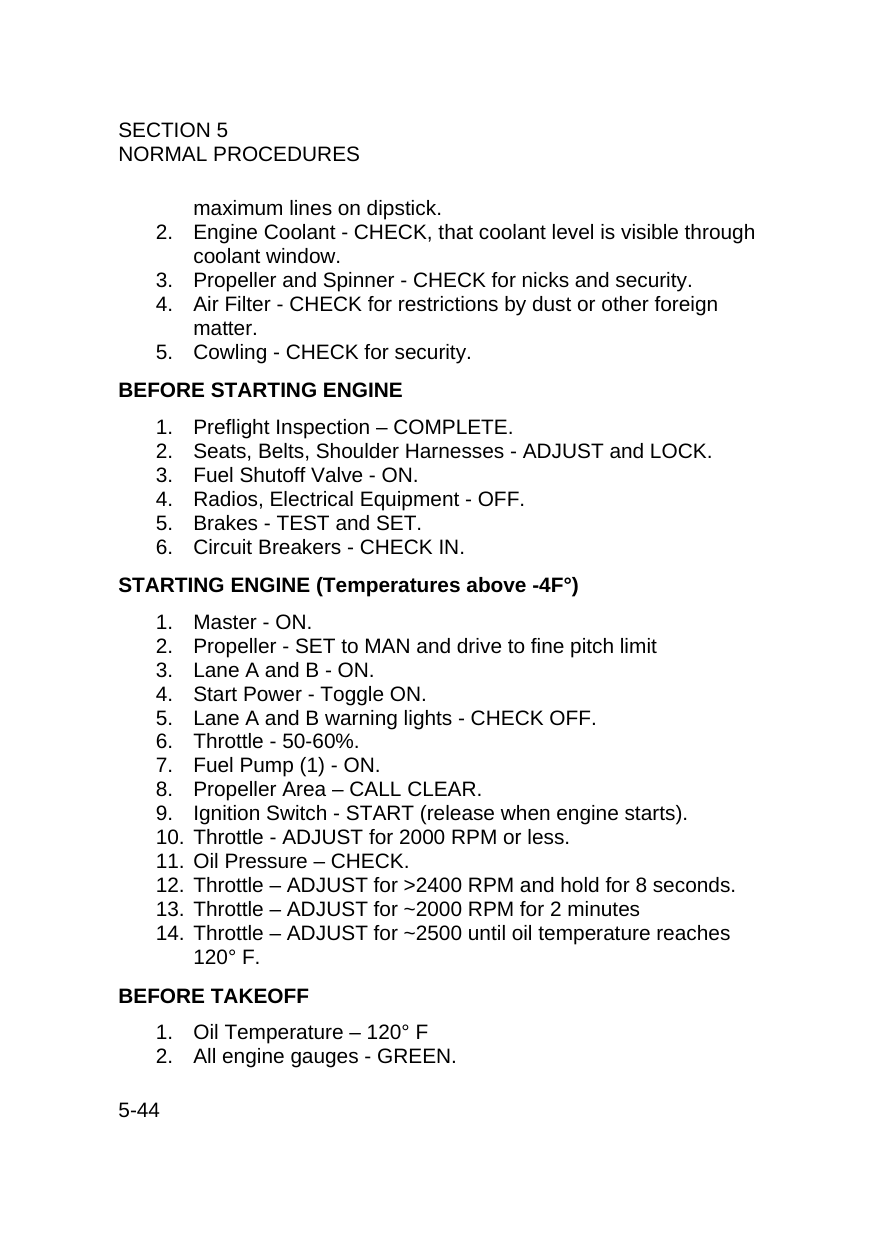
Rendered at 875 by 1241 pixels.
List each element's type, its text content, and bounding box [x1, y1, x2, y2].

list Cowling - CHECK for security. [156, 340, 756, 364]
list Fuel Pump (1) - ON. [156, 753, 756, 777]
list Throttle - 50-60%. [156, 729, 756, 753]
list Engine Coolant - CHECK, that coolant level is visible through coolant window. [156, 220, 756, 268]
list Master - ON. [156, 609, 756, 633]
list All engine gauges - GREEN. [156, 1044, 756, 1068]
list Air Filter - CHECK for restrictions by dust or other foreign matter. [156, 292, 756, 340]
subtitle STARTING ENGINE (Temperatures above -4F°) [118, 573, 756, 597]
list Radios, Electrical Equipment - OFF. [156, 487, 756, 511]
list Start Power - Toggle ON. [156, 681, 756, 705]
list Ignition Switch - START (release when engine starts). [156, 801, 756, 825]
list Propeller Area – CALL CLEAR. [156, 777, 756, 801]
list Throttle – ADJUST for ~2500 until oil temperature reaches 120° F. [156, 921, 756, 969]
list Preflight Inspection – COMPLETE. [156, 415, 756, 439]
list Oil Temperature – 120° F [156, 1020, 756, 1044]
subtitle BEFORE STARTING ENGINE [118, 378, 756, 402]
list Circuit Breakers - CHECK IN. [156, 534, 756, 558]
list Lane A and B warning lights - CHECK OFF. [156, 705, 756, 729]
subtitle BEFORE TAKEOFF [118, 983, 756, 1007]
list Lane A and B - ON. [156, 657, 756, 681]
list maximum lines on dipstick. [156, 196, 756, 220]
list Throttle - ADJUST for 2000 RPM or less. [156, 825, 756, 849]
list Fuel Shutoff Valve - ON. [156, 463, 756, 487]
list Seats, Belts, Shoulder Harnesses - ADJUST and LOCK. [156, 439, 756, 463]
list Brakes - TEST and SET. [156, 511, 756, 534]
list Propeller - SET to MAN and drive to fine pitch limit [156, 633, 756, 657]
list Throttle – ADJUST for ~2000 RPM for 2 minutes [156, 897, 756, 921]
list Propeller and Spinner - CHECK for nicks and security. [156, 268, 756, 292]
list Oil Pressure – CHECK. [156, 849, 756, 873]
list Throttle – ADJUST for >2400 RPM and hold for 8 seconds. [156, 873, 756, 897]
